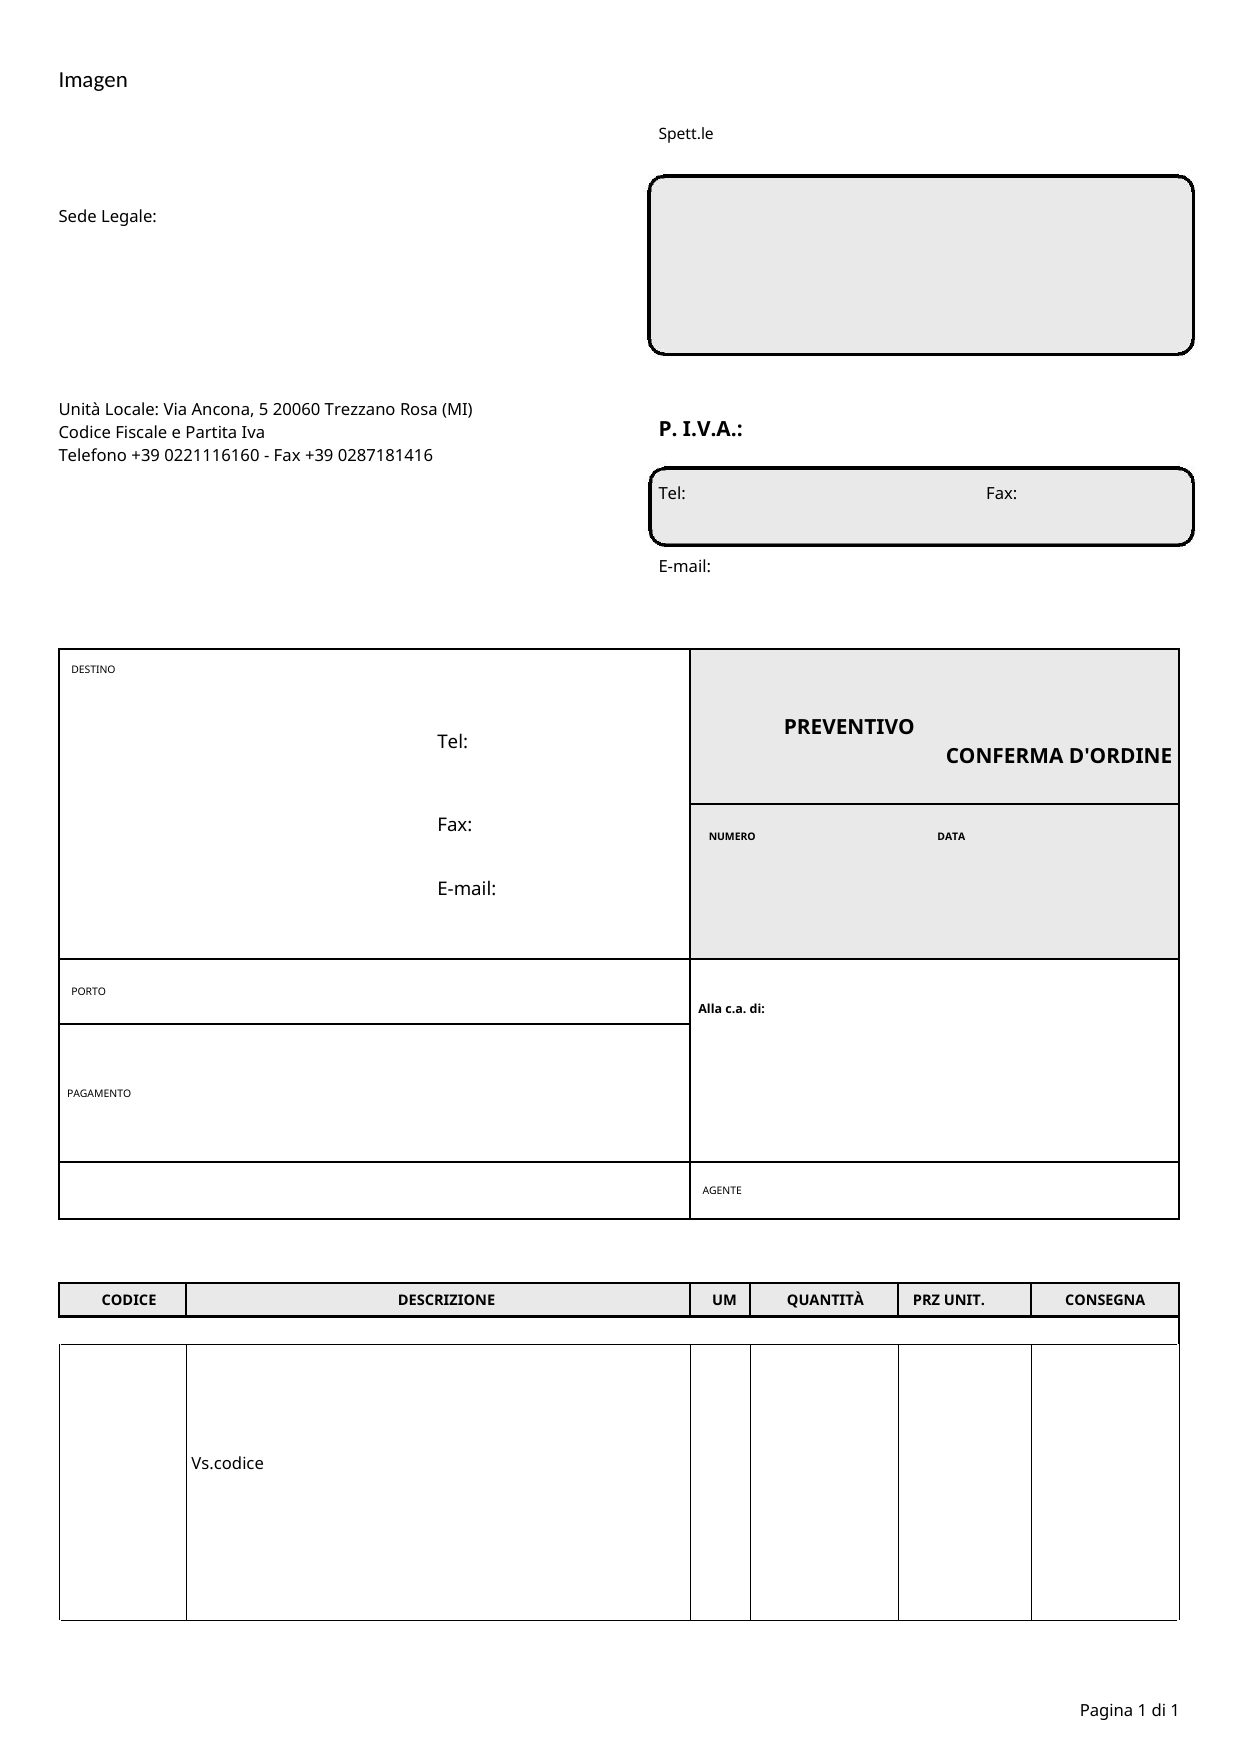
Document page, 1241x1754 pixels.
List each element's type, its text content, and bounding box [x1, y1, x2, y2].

text E-mail: <o.partner_invoice_id.email or ''> [658, 551, 1113, 578]
table_cell <o.date_order and formatLang(o.date_order,date=True) or ''> [931, 868, 1178, 958]
table_cell CONSEGNA [1032, 1284, 1178, 1315]
table_cell <o.internal_user_id and o.internal_user_id.name or ''> [931, 1163, 1178, 1218]
table_cell <o.partner_id.mail_order_id and o.partner_id.mail_order_id.last_name or ''> <o.partner_id.mail_order_id and o.partner_id.mail_order_id.first_name or ''> [691, 1023, 1178, 1161]
table_cell QUANTITÀ [751, 1284, 897, 1315]
table_cell DATA [931, 805, 1178, 868]
table_cell <o.carriage_condition_id and o.carriage_condition_id.name or o.incoterm and o.incoterm.name or ''> [186, 960, 689, 1023]
table_cell Vs.codice <line.product_id and line.product_id.manufacturer_pname or ''> <line.product_id and line.product_id.name or line.name> [187, 1345, 690, 1619]
picture [642, 169, 1199, 360]
table_cell [1032, 1344, 1179, 1619]
table_cell NUMERO [691, 805, 931, 868]
text <o.company_id.partner_id.name.upper()> [58, 122, 544, 204]
text Codice Fiscale e Partita Iva <o.company_id.partner_id.vat or ''> [58, 421, 509, 443]
table_header DESTINO [60, 650, 404, 683]
table_cell <italian_number(line.price_unit,precision=3)> [899, 1345, 1031, 1619]
table_cell </for> [59, 1620, 1179, 1650]
table_header [404, 650, 689, 683]
picture [643, 461, 1198, 551]
table_cell <italian_number(line.product_uom_qty,precision=0)> [751, 1345, 898, 1619]
table_cell Alla c.a. di: [691, 960, 1178, 1023]
text <o.company_id.partner_id.address and o.company_id.partner_id.address[0].email or ''> [58, 466, 544, 510]
table_cell DESCRIZIONE [187, 1284, 689, 1315]
text <o.partner_invoice_id.zip or ''> <o.partner_invoice_id.city.upper() or ''> <o.partner_invoice_id.province and str('('+o.partner_invoice_id.province.code.upper()+')') or ''> [658, 361, 1180, 413]
table_cell <o.payment_term and o.payment_term.name or ''> [186, 1025, 689, 1161]
table_cell <line.product_uom and line.product_uom.name> [691, 1345, 750, 1619]
table_cell E-mail: <o.partner_shipping_id.email or ''> [404, 868, 689, 958]
table_cell [60, 1163, 186, 1218]
text Spett.le <o.partner_id.property_supplier_ref or ''> [658, 122, 1180, 169]
table_header <if test="o.state in ['draft', 'send_to_customer','wait_customer_validation']"> PREVENTIVO </if> <if test="o.state in ['manual','progress']"> CONFERMA D'ORDINE </if> [691, 650, 1178, 803]
text Sede Legale: <o.company_id.partner_id.address and o.company_id.partner_id.address[0].street or ''> <o.company_id.partner_id.address and o.company_id.partner_id.address[0].zip or ''> <o.company_id.partner_id.address and o.company_id.partner_id.address[0].city or ''> <o.company_id.partner_id.address and o.company_id.partner_id.address[0].province and str('('+o.company_id.partner_id.address[0].province.code.upper()+')') or ''> [58, 204, 544, 398]
text Unità Locale: Via Ancona, 5 20060 Trezzano Rosa (MI) [58, 398, 544, 421]
table_cell [186, 1163, 689, 1218]
table_cell Tel: <o.partner_shipping_id.phone or ''> [404, 683, 689, 803]
table_cell <for each="line in o.order_line"> [59, 1318, 1178, 1344]
table_cell Fax: <o.partner_shipping_id.fax or ''> [404, 803, 689, 868]
table_cell UM [691, 1284, 749, 1315]
table_cell CODICE [60, 1284, 185, 1315]
table_cell AGENTE [691, 1163, 931, 1218]
table_cell PORTO [60, 960, 186, 1023]
table_cell PRZ UNIT. [899, 1284, 1030, 1315]
table_cell PAGAMENTO [60, 1025, 186, 1161]
table_cell <o.partner_shipping_id.street.upper() or ''> <o.partner_shipping_id.city.upper() or ''> <o.partner_shipping_id.province and str('('+o.partner_shipping_id.province.code.upper()+')') or ''> [60, 683, 404, 958]
table_cell <line.product_id.default_code or ''> [60, 1345, 186, 1619]
text P. I.V.A.: <o.partner_id.vat or ''> [658, 414, 1180, 443]
text Telefono +39 0221116160 - Fax +39 0287181416 [58, 443, 509, 466]
table_header [59, 1265, 1179, 1282]
table_cell <o.name> [691, 868, 931, 958]
